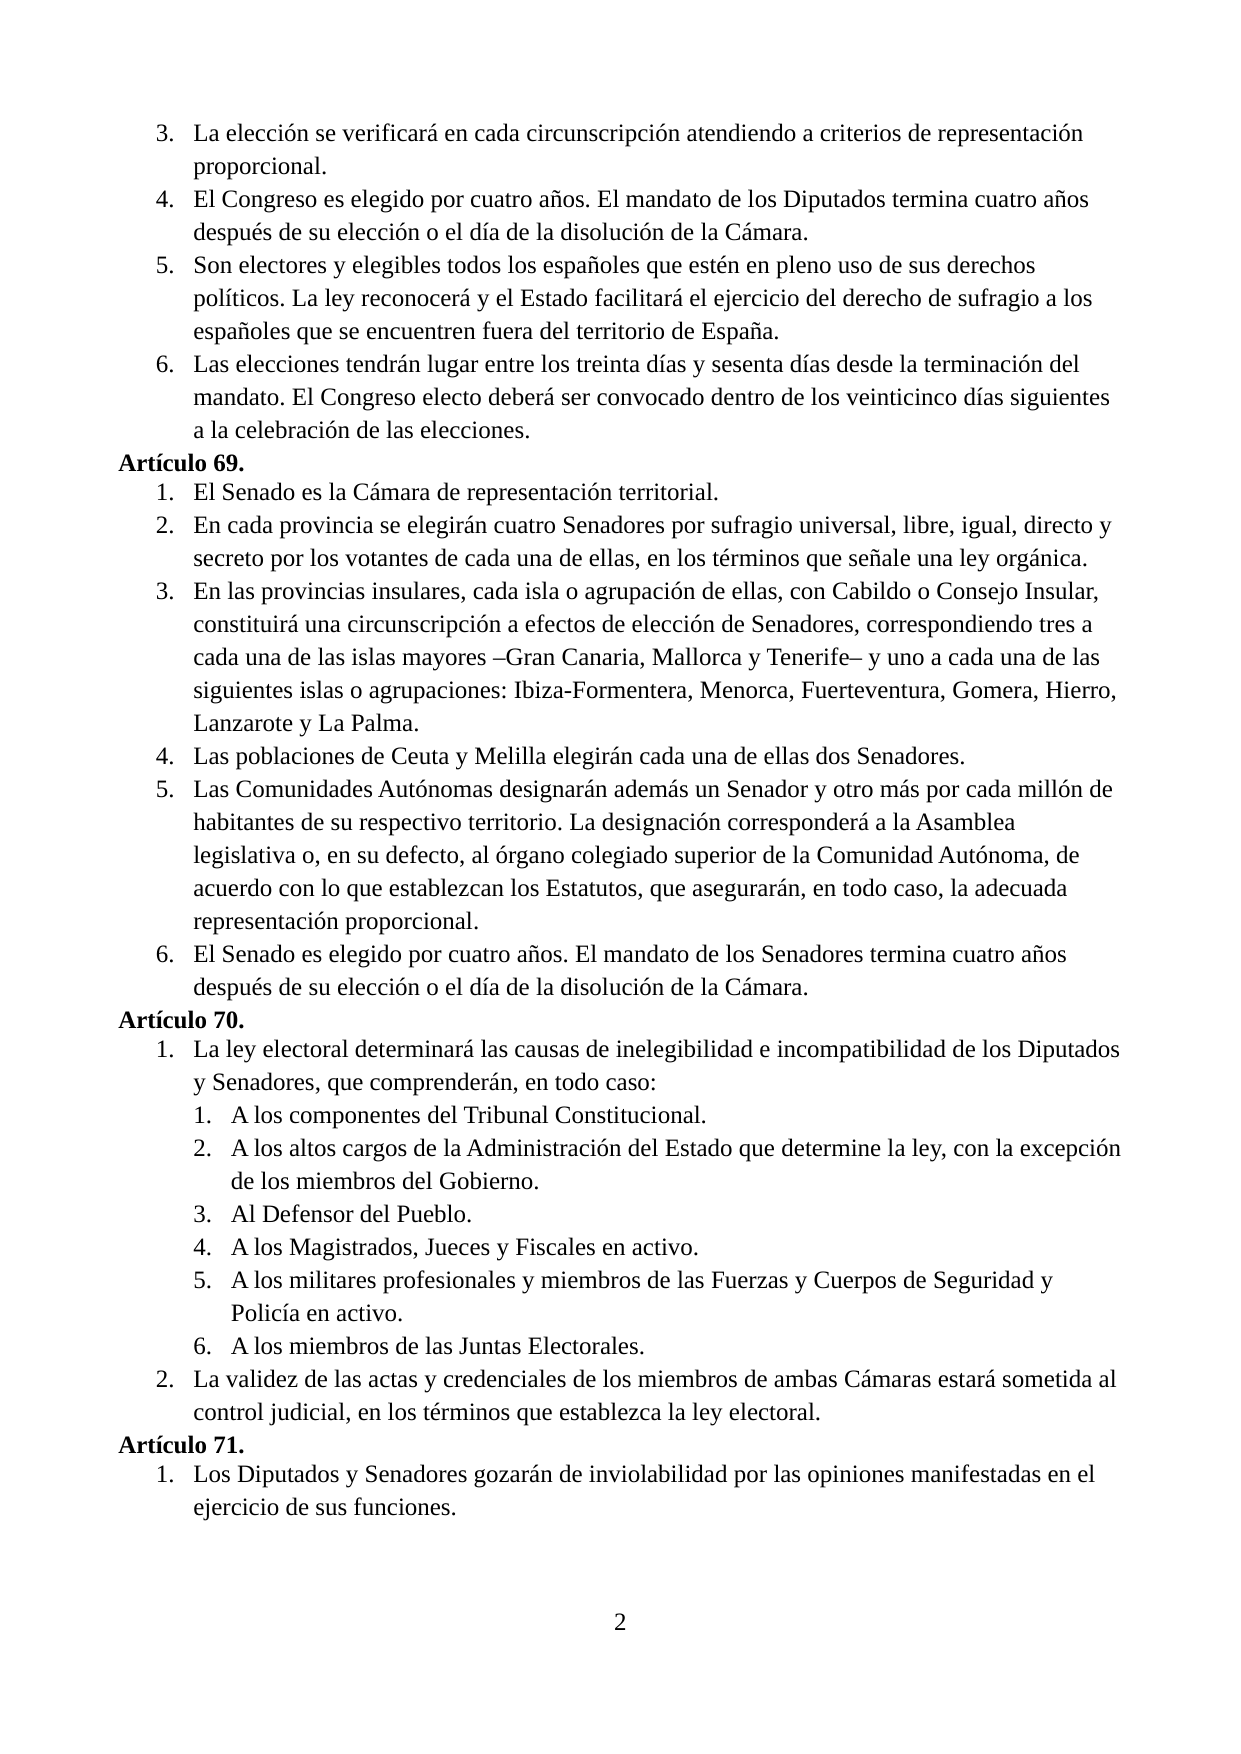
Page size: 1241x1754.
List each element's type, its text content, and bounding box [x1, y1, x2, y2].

text Artículo 69. [118, 448, 1122, 477]
list A los miembros de las Juntas Electorales. [193, 1331, 1122, 1360]
list El Senado es elegido por cuatro años. El mandato de los Senadores termina cuatro años después de su elección o el día de la disolución de la Cámara. [156, 939, 1122, 1001]
list A los militares profesionales y miembros de las Fuerzas y Cuerpos de Seguridad y Policía en activo. [193, 1265, 1122, 1327]
list La ley electoral determinará las causas de inelegibilidad e incompatibilidad de los Diputados y Senadores, que comprenderán, en todo caso: [156, 1034, 1122, 1096]
list Las Comunidades Autónomas designarán además un Senador y otro más por cada millón de habitantes de su respectivo territorio. La designación corresponderá a la Asamblea legislativa o, en su defecto, al órgano colegiado superior de la Comunidad Autónoma, de acuerdo con lo que establezcan los Estatutos, que asegurarán, en todo caso, la adecuada representación proporcional. [156, 774, 1122, 935]
list En cada provincia se elegirán cuatro Senadores por sufragio universal, libre, igual, directo y secreto por los votantes de cada una de ellas, en los términos que señale una ley orgánica. [156, 510, 1122, 572]
text Artículo 70. [118, 1005, 1122, 1034]
list A los altos cargos de la Administración del Estado que determine la ley, con la excepción de los miembros del Gobierno. [193, 1133, 1122, 1195]
list Los Diputados y Senadores gozarán de inviolabilidad por las opiniones manifestadas en el ejercicio de sus funciones. [156, 1459, 1122, 1521]
list La elección se verificará en cada circunscripción atendiendo a criterios de representación proporcional. [156, 118, 1122, 180]
list A los Magistrados, Jueces y Fiscales en activo. [193, 1232, 1122, 1261]
list La validez de las actas y credenciales de los miembros de ambas Cámaras estará sometida al control judicial, en los términos que establezca la ley electoral. [156, 1364, 1122, 1426]
list El Congreso es elegido por cuatro años. El mandato de los Diputados termina cuatro años después de su elección o el día de la disolución de la Cámara. [156, 184, 1122, 246]
list Las poblaciones de Ceuta y Melilla elegirán cada una de ellas dos Senadores. [156, 741, 1122, 770]
list Son electores y elegibles todos los españoles que estén en pleno uso de sus derechos políticos. La ley reconocerá y el Estado facilitará el ejercicio del derecho de sufragio a los españoles que se encuentren fuera del territorio de España. [156, 250, 1122, 345]
list El Senado es la Cámara de representación territorial. [156, 477, 1122, 506]
list Las elecciones tendrán lugar entre los treinta días y sesenta días desde la terminación del mandato. El Congreso electo deberá ser convocado dentro de los veinticinco días siguientes a la celebración de las elecciones. [156, 349, 1122, 444]
list A los componentes del Tribunal Constitucional. [193, 1100, 1122, 1129]
text Artículo 71. [118, 1430, 1122, 1459]
list En las provincias insulares, cada isla o agrupación de ellas, con Cabildo o Consejo Insular, constituirá una circunscripción a efectos de elección de Senadores, correspondiendo tres a cada una de las islas mayores –Gran Canaria, Mallorca y Tenerife– y uno a cada una de las siguientes islas o agrupaciones: Ibiza-Formentera, Menorca, Fuerteventura, Gomera, Hierro, Lanzarote y La Palma. [156, 576, 1122, 737]
list Al Defensor del Pueblo. [193, 1199, 1122, 1228]
